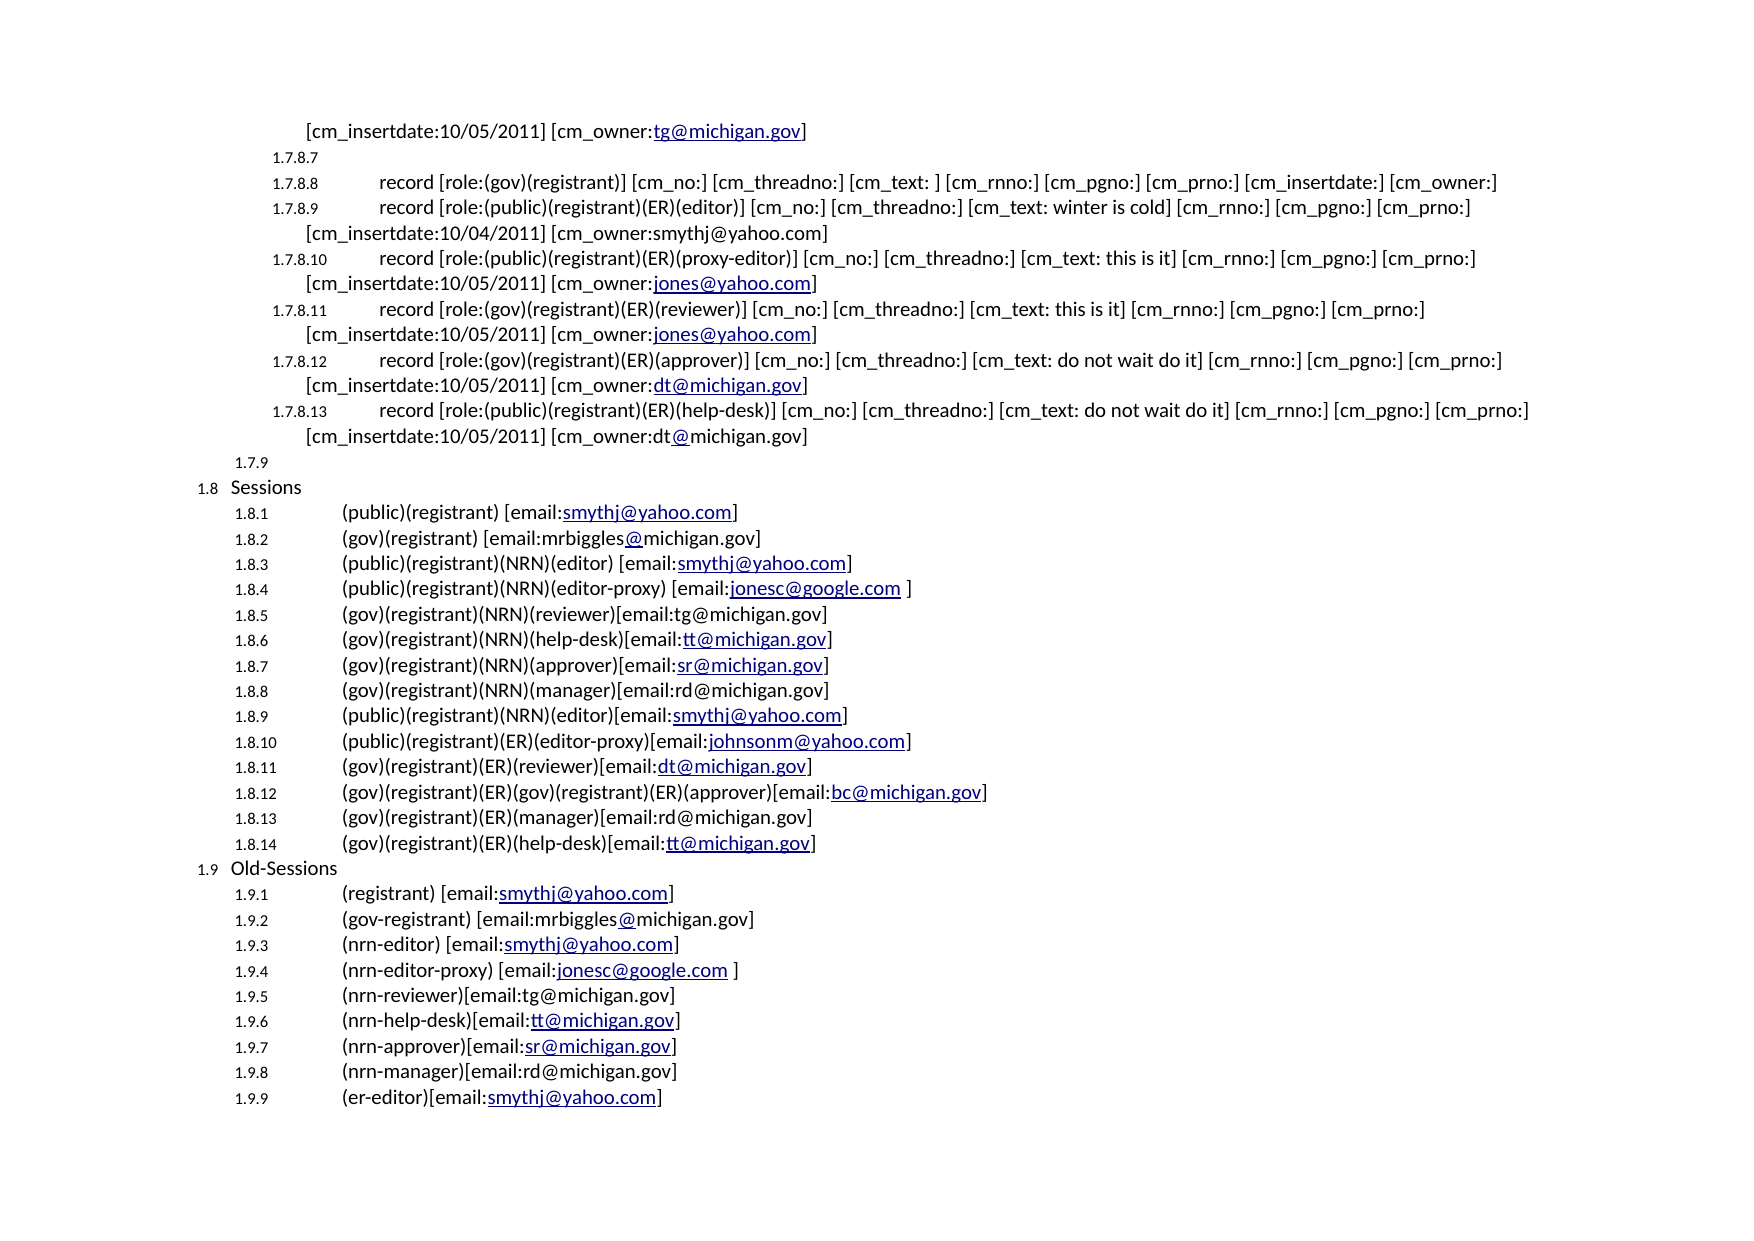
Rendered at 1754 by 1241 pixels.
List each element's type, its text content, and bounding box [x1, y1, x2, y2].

list (nrn-reviewer)[email:tg@michigan.gov] [231, 982, 1636, 1008]
list (gov)(registrant) [email:mrbiggles@michigan.gov] [231, 525, 1636, 550]
list record [role:(gov)(registrant)(ER)(approver)] [cm_no:] [cm_threadno:] [cm_text: do not wait do it] [cm_rnno:] [cm_pgno:] [cm_prno:] [cm_insertdate:10/05/2011] [cm_owner:dt@michigan.gov] [268, 347, 1636, 398]
list (er-editor)[email:smythj@yahoo.com] [231, 1084, 1636, 1109]
list record [role:(public)(registrant)(ER)(editor)] [cm_no:] [cm_threadno:] [cm_text: winter is cold] [cm_rnno:] [cm_pgno:] [cm_prno:] [cm_insertdate:10/04/2011] [cm_owner:smythj@yahoo.com] [268, 194, 1636, 245]
list (nrn-help-desk)[email:tt@michigan.gov] [231, 1008, 1636, 1033]
list (public)(registrant)(ER)(editor-proxy)[email:johnsonm@yahoo.com] [231, 728, 1636, 753]
list (gov)(registrant)(NRN)(approver)[email:sr@michigan.gov] [231, 652, 1636, 677]
list (nrn-editor-proxy) [email:jonesc@google.com ] [231, 957, 1636, 982]
list record [role:(public)(registrant)(ER)(proxy-editor)] [cm_no:] [cm_threadno:] [cm_text: this is it] [cm_rnno:] [cm_pgno:] [cm_prno:] [cm_insertdate:10/05/2011] [cm_owner:jones@yahoo.com] [268, 245, 1636, 296]
list [cm_insertdate:10/05/2011] [cm_owner:tg@michigan.gov] [268, 118, 1636, 143]
list Old-Sessions [193, 855, 1636, 881]
list (public)(registrant)(NRN)(editor-proxy) [email:jonesc@google.com ] [231, 576, 1636, 601]
list (gov)(registrant)(NRN)(help-desk)[email:tt@michigan.gov] [231, 626, 1636, 652]
list (gov)(registrant)(NRN)(manager)[email:rd@michigan.gov] [231, 677, 1636, 703]
list (registrant) [email:smythj@yahoo.com] [231, 881, 1636, 906]
list (gov)(registrant)(ER)(reviewer)[email:dt@michigan.gov] [231, 753, 1636, 779]
list (gov)(registrant)(ER)(manager)[email:rd@michigan.gov] [231, 804, 1636, 830]
list (public)(registrant)(NRN)(editor) [email:smythj@yahoo.com] [231, 550, 1636, 576]
list (nrn-manager)[email:rd@michigan.gov] [231, 1058, 1636, 1084]
list (public)(registrant)(NRN)(editor)[email:smythj@yahoo.com] [231, 703, 1636, 728]
list Sessions [193, 474, 1636, 499]
list (gov)(registrant)(NRN)(reviewer)[email:tg@michigan.gov] [231, 601, 1636, 626]
list record [role:(gov)(registrant)(ER)(reviewer)] [cm_no:] [cm_threadno:] [cm_text: this is it] [cm_rnno:] [cm_pgno:] [cm_prno:] [cm_insertdate:10/05/2011] [cm_owner:jones@yahoo.com] [268, 296, 1636, 347]
list record [role:(gov)(registrant)] [cm_no:] [cm_threadno:] [cm_text: ] [cm_rnno:] [cm_pgno:] [cm_prno:] [cm_insertdate:] [cm_owner:] [268, 169, 1636, 194]
list (gov)(registrant)(ER)(help-desk)[email:tt@michigan.gov] [231, 830, 1636, 855]
list record [role:(public)(registrant)(ER)(help-desk)] [cm_no:] [cm_threadno:] [cm_text: do not wait do it] [cm_rnno:] [cm_pgno:] [cm_prno:] [cm_insertdate:10/05/2011] [cm_owner:dt@michigan.gov] [268, 398, 1636, 448]
list (gov)(registrant)(ER)(gov)(registrant)(ER)(approver)[email:bc@michigan.gov] [231, 779, 1636, 804]
list (public)(registrant) [email:smythj@yahoo.com] [231, 499, 1636, 525]
list (nrn-editor) [email:smythj@yahoo.com] [231, 931, 1636, 957]
list (gov-registrant) [email:mrbiggles@michigan.gov] [231, 906, 1636, 931]
list (nrn-approver)[email:sr@michigan.gov] [231, 1033, 1636, 1058]
